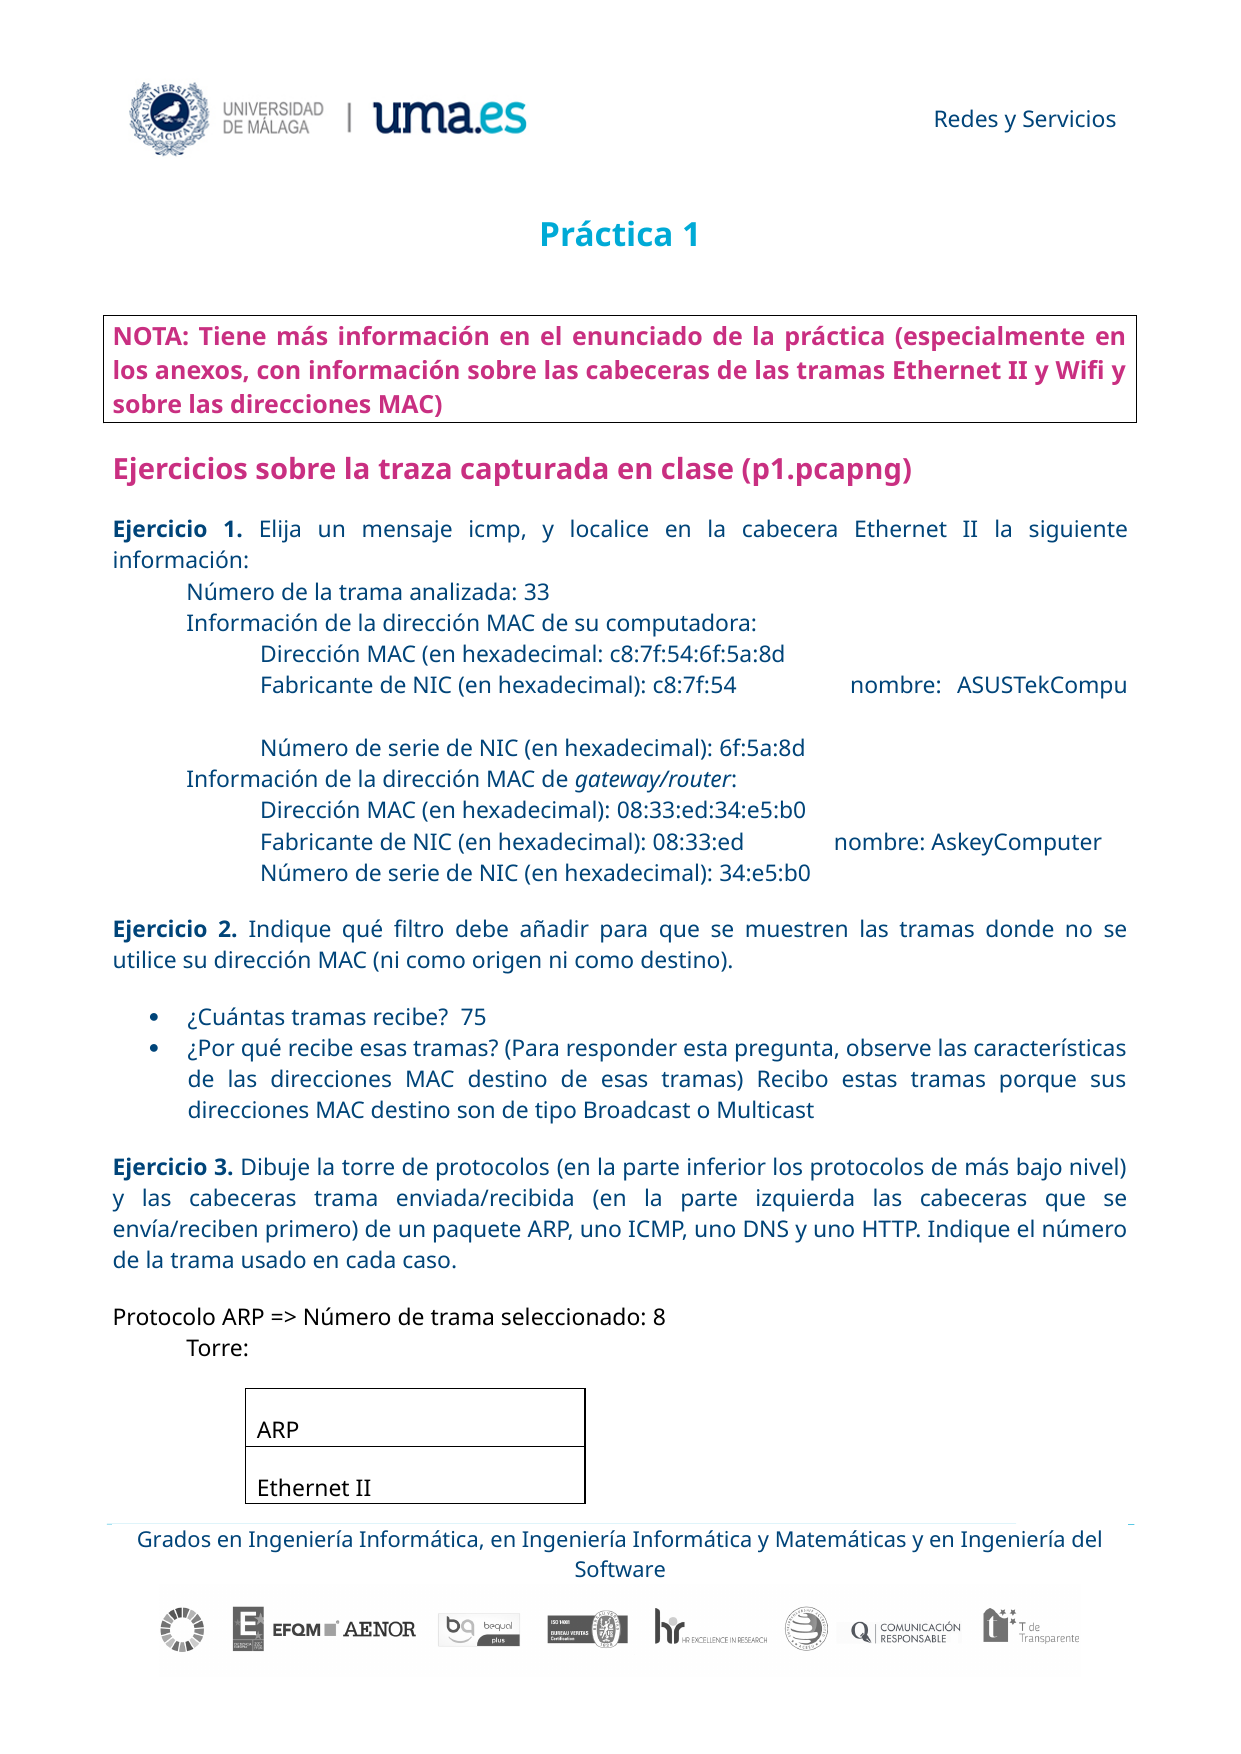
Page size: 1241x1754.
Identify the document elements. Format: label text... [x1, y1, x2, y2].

table_header ARP [246, 1389, 584, 1446]
text Torre: [112, 1332, 1128, 1363]
text Información de la dirección MAC de gateway/router: [186, 763, 1128, 794]
text Fabricante de NIC (en hexadecimal): c8:7f:54 nombre: ASUSTekCompu [260, 669, 1128, 732]
text Información de la dirección MAC de su computadora: [186, 607, 1128, 638]
text NOTA: Tiene más información en el enunciado de la práctica (especialmente en los anexos, con información sobre las cabeceras de las tramas Ethernet II y Wifi y sobre las direcciones MAC) [104, 316, 1136, 422]
text Dirección MAC (en hexadecimal): 08:33:ed:34:e5:b0 [260, 794, 1128, 826]
table_cell Ethernet II [246, 1447, 584, 1503]
text Protocolo ARP => Número de trama seleccionado: 8 [112, 1301, 1128, 1332]
text Número de serie de NIC (en hexadecimal): 34:e5:b0 [260, 857, 1128, 888]
text Fabricante de NIC (en hexadecimal): 08:33:ed nombre: AskeyComputer [260, 826, 1128, 857]
picture [127, 71, 530, 168]
text Dirección MAC (en hexadecimal: c8:7f:54:6f:5a:8d [260, 638, 1128, 669]
list ¿Cuántas tramas recibe? 75 [150, 1001, 1128, 1032]
text Número de serie de NIC (en hexadecimal): 6f:5a:8d [260, 732, 1128, 763]
text Ejercicio 1. Elija un mensaje icmp, y localice en la cabecera Ethernet II la siguiente información: [112, 513, 1128, 576]
text Ejercicio 3. Dibuje la torre de protocolos (en la parte inferior los protocolos de más bajo nivel) y las cabeceras trama enviada/recibida (en la parte izquierda las cabeceras que se envía/reciben primero) de un paquete ARP, uno ICMP, uno DNS y uno HTTP. Indique el número de la trama usado en cada caso. [112, 1151, 1128, 1276]
text Número de la trama analizada: 33 [186, 576, 1128, 607]
text Ejercicio 2. Indique qué filtro debe añadir para que se muestren las tramas donde no se utilice su dirección MAC (ni como origen ni como destino). [112, 913, 1128, 976]
text Ejercicios sobre la traza capturada en clase (p1.pcapng) [112, 448, 1128, 488]
list Práctica 1 [112, 211, 1128, 256]
list ¿Por qué recibe esas tramas? (Para responder esta pregunta, observe las características de las direcciones MAC destino de esas tramas) Recibo estas tramas porque sus direcciones MAC destino son de tipo Broadcast o Multicast [150, 1032, 1128, 1126]
picture [159, 1584, 1081, 1677]
